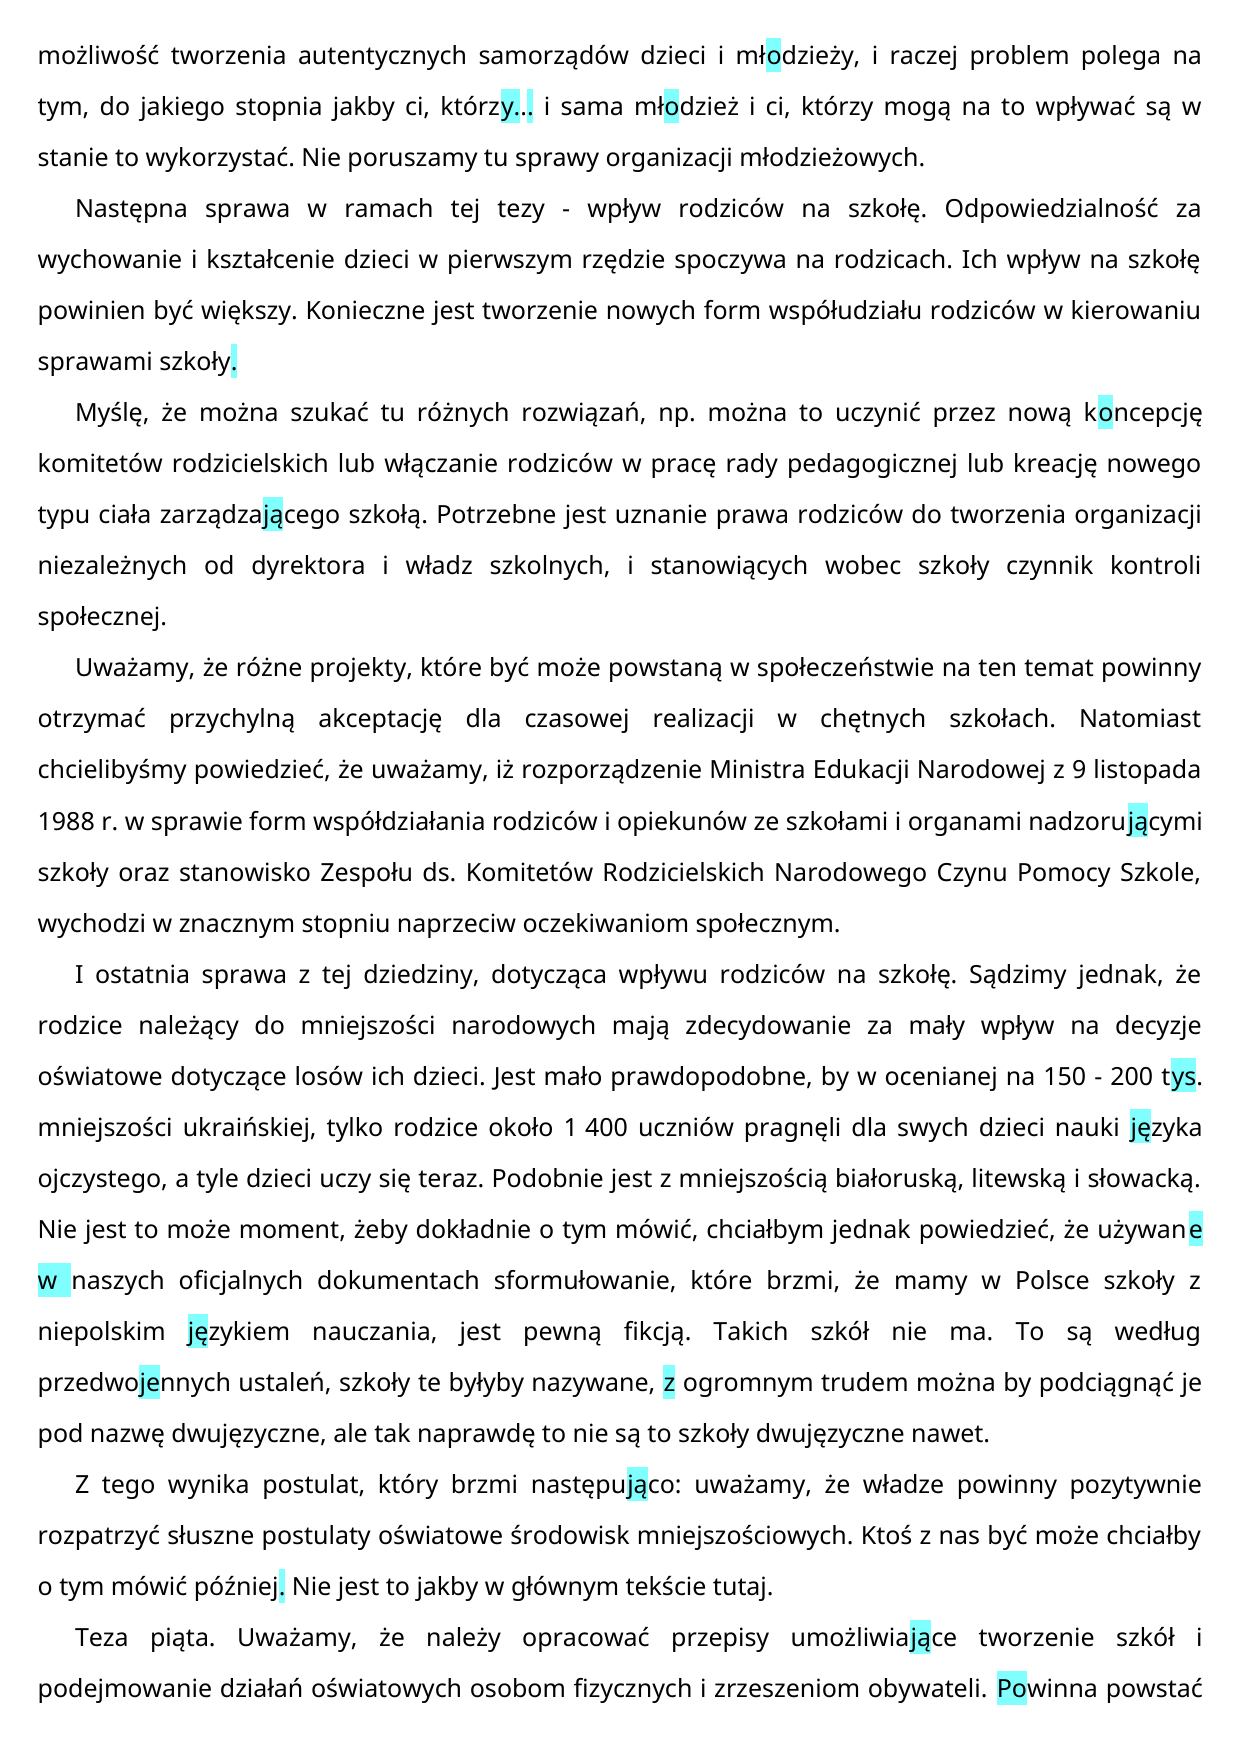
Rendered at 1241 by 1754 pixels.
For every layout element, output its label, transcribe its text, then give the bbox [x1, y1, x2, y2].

text możliwość tworzenia autentycznych samorządów dzieci i młodzieży, i raczej problem polega na tym, do jakiego stopnia jakby ci, którzy... i sama młodzież i ci, którzy mogą na to wpływać są w stanie to wykorzystać. Nie poruszamy tu sprawy organizacji młodzieżowych. [37, 37, 1203, 174]
text Z tego wynika postulat, który brzmi następująco: uważamy, że władze powinny pozytywnie rozpatrzyć słuszne postulaty oświatowe środowisk mniejszościowych. Ktoś z nas być może chciałby o tym mówić później. Nie jest to jakby w głównym tekście tutaj. [37, 1467, 1203, 1603]
text Teza piąta. Uważamy, że należy opracować przepisy umożliwiające tworzenie szkół i podejmowanie działań oświatowych osobom fizycznych i zrzeszeniom obywateli. Powinna powstać [37, 1620, 1203, 1705]
text I ostatnia sprawa z tej dziedziny, dotycząca wpływu rodziców na szkołę. Sądzimy jednak, że rodzice należący do mniejszości narodowych mają zdecydowanie za mały wpływ na decyzje oświatowe dotyczące losów ich dzieci. Jest mało prawdopodobne, by w ocenianej na 150 - 200 tys. mniejszości ukraińskiej, tylko rodzice około 1 400 uczniów pragnęli dla swych dzieci nauki języka ojczystego, a tyle dzieci uczy się teraz. Podobnie jest z mniejszością białoruską, litewską i słowacką. Nie jest to może moment, żeby dokładnie o tym mówić, chciałbym jednak powiedzieć, że używane w naszych oficjalnych dokumentach sformułowanie, które brzmi, że mamy w Polsce szkoły z niepolskim językiem nauczania, jest pewną fikcją. Takich szkół nie ma. To są według przedwojennych ustaleń, szkoły te byłyby nazywane, z ogromnym trudem można by podciągnąć je pod nazwę dwujęzyczne, ale tak naprawdę to nie są to szkoły dwujęzyczne nawet. [37, 956, 1203, 1450]
text Myślę, że można szukać tu różnych rozwiązań, np. można to uczynić przez nową koncepcję komitetów rodzicielskich lub włączanie rodziców w pracę rady pedagogicznej lub kreację nowego typu ciała zarządzającego szkołą. Potrzebne jest uznanie prawa rodziców do tworzenia organizacji niezależnych od dyrektora i władz szkolnych, i stanowiących wobec szkoły czynnik kontroli społecznej. [37, 395, 1203, 633]
text Następna sprawa w ramach tej tezy - wpływ rodziców na szkołę. Odpowiedzialność za wychowanie i kształcenie dzieci w pierwszym rzędzie spoczywa na rodzicach. Ich wpływ na szkołę powinien być większy. Konieczne jest tworzenie nowych form współudziału rodziców w kierowaniu sprawami szkoły. [37, 191, 1203, 378]
text Uważamy, że różne projekty, które być może powstaną w społeczeństwie na ten temat powinny otrzymać przychylną akceptację dla czasowej realizacji w chętnych szkołach. Natomiast chcielibyśmy powiedzieć, że uważamy, iż rozporządzenie Ministra Edukacji Narodowej z 9 listopada 1988 r. w sprawie form współdziałania rodziców i opiekunów ze szkołami i organami nadzorującymi szkoły oraz stanowisko Zespołu ds. Komitetów Rodzicielskich Narodowego Czynu Pomocy Szkole, wychodzi w znacznym stopniu naprzeciw oczekiwaniom społecznym. [37, 650, 1203, 939]
